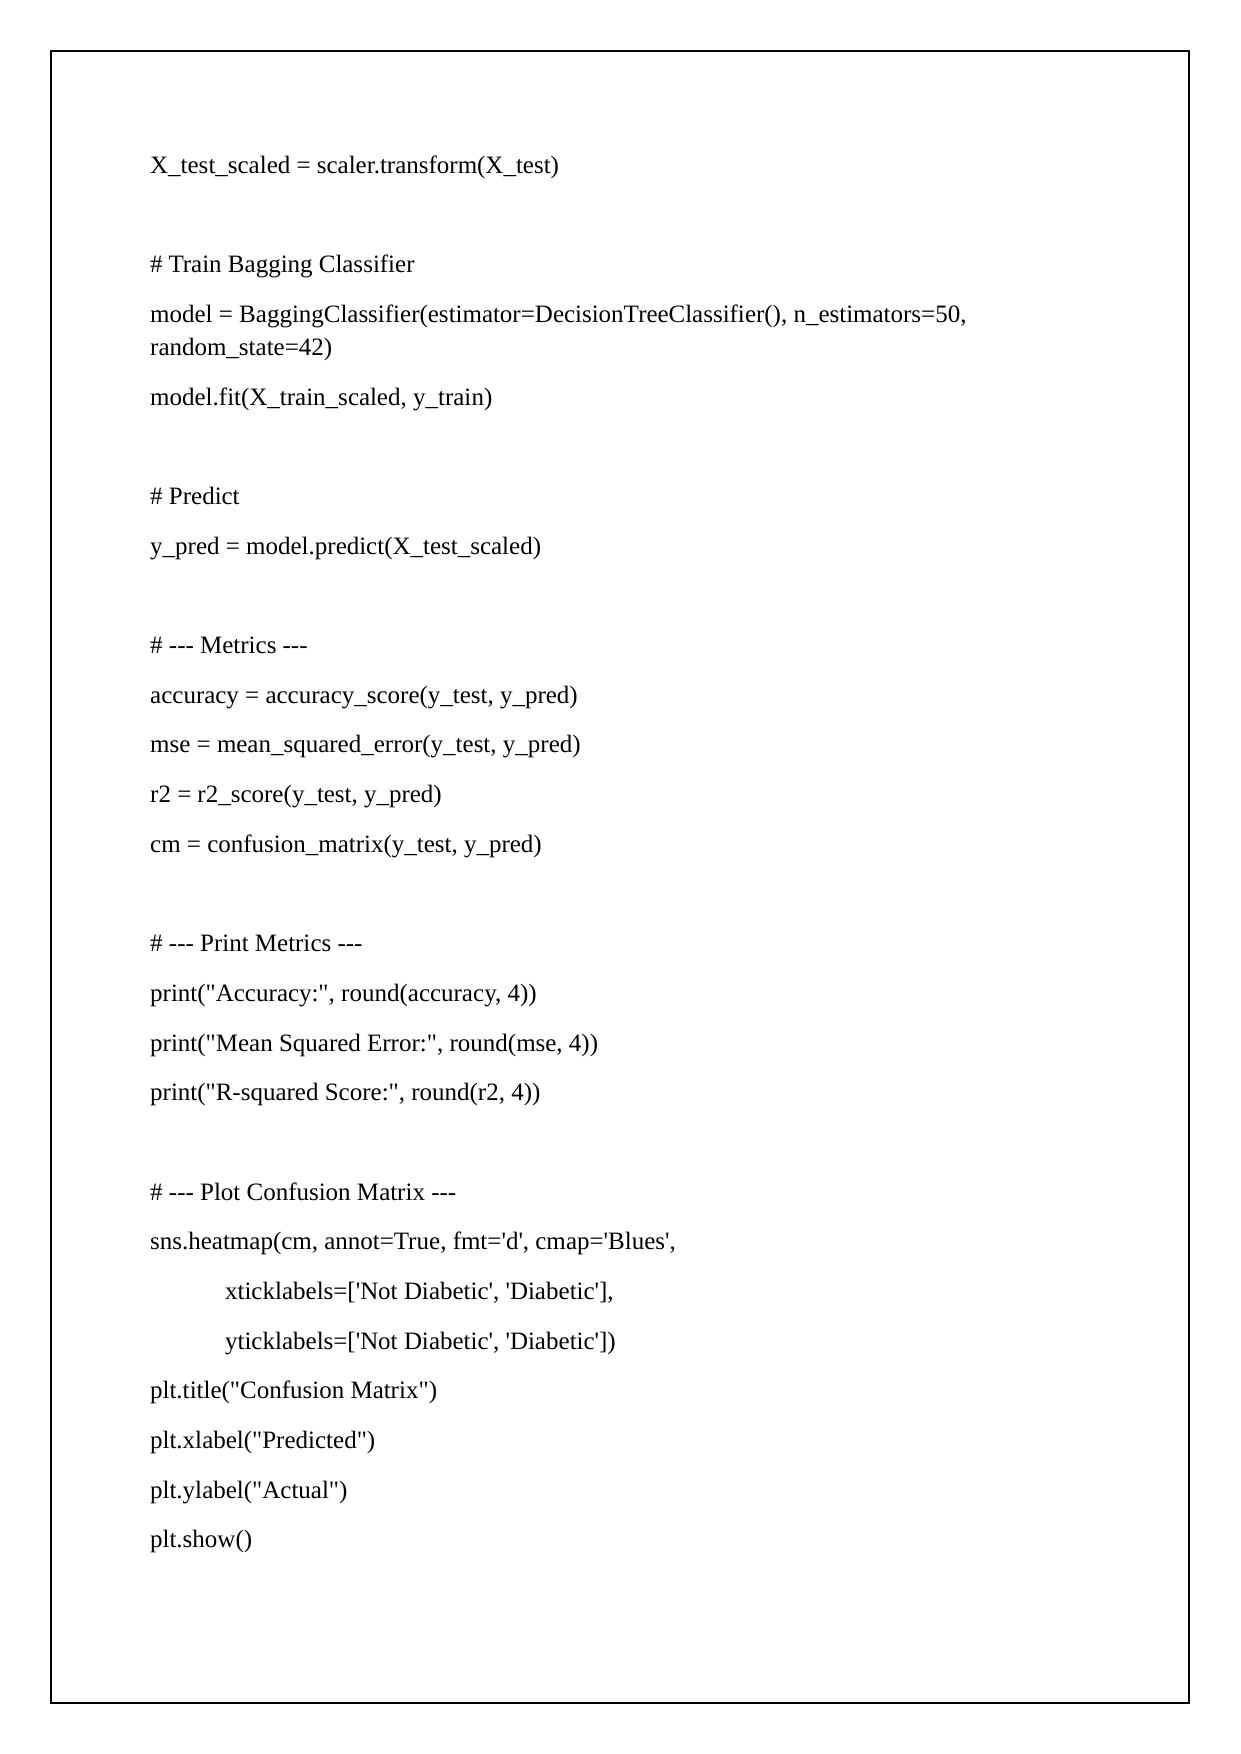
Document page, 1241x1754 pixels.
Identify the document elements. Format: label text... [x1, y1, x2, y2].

text # --- Plot Confusion Matrix --- [150, 1177, 1090, 1206]
text # --- Metrics --- [150, 630, 1090, 659]
text model = BaggingClassifier(estimator=DecisionTreeClassifier(), n_estimators=50, random_state=42) [150, 299, 1090, 361]
text # --- Print Metrics --- [150, 928, 1090, 957]
text sns.heatmap(cm, annot=True, fmt='d', cmap='Blues', [150, 1226, 1090, 1255]
text plt.ylabel("Actual") [150, 1475, 1090, 1504]
text print("Mean Squared Error:", round(mse, 4)) [150, 1028, 1090, 1056]
text yticklabels=['Not Diabetic', 'Diabetic']) [150, 1326, 1090, 1354]
text y_pred = model.predict(X_test_scaled) [150, 531, 1090, 559]
text # Predict [150, 481, 1090, 510]
text accuracy = accuracy_score(y_test, y_pred) [150, 680, 1090, 709]
text print("R-squared Score:", round(r2, 4)) [150, 1077, 1090, 1106]
text mse = mean_squared_error(y_test, y_pred) [150, 729, 1090, 758]
text print("Accuracy:", round(accuracy, 4)) [150, 978, 1090, 1007]
text r2 = r2_score(y_test, y_pred) [150, 779, 1090, 808]
text plt.title("Confusion Matrix") [150, 1376, 1090, 1404]
text plt.xlabel("Predicted") [150, 1425, 1090, 1454]
text plt.show() [150, 1524, 1090, 1553]
text X_test_scaled = scaler.transform(X_test) [150, 150, 1090, 179]
text cm = confusion_matrix(y_test, y_pred) [150, 829, 1090, 858]
text xticklabels=['Not Diabetic', 'Diabetic'], [150, 1276, 1090, 1305]
text model.fit(X_train_scaled, y_train) [150, 382, 1090, 411]
text # Train Bagging Classifier [150, 249, 1090, 278]
